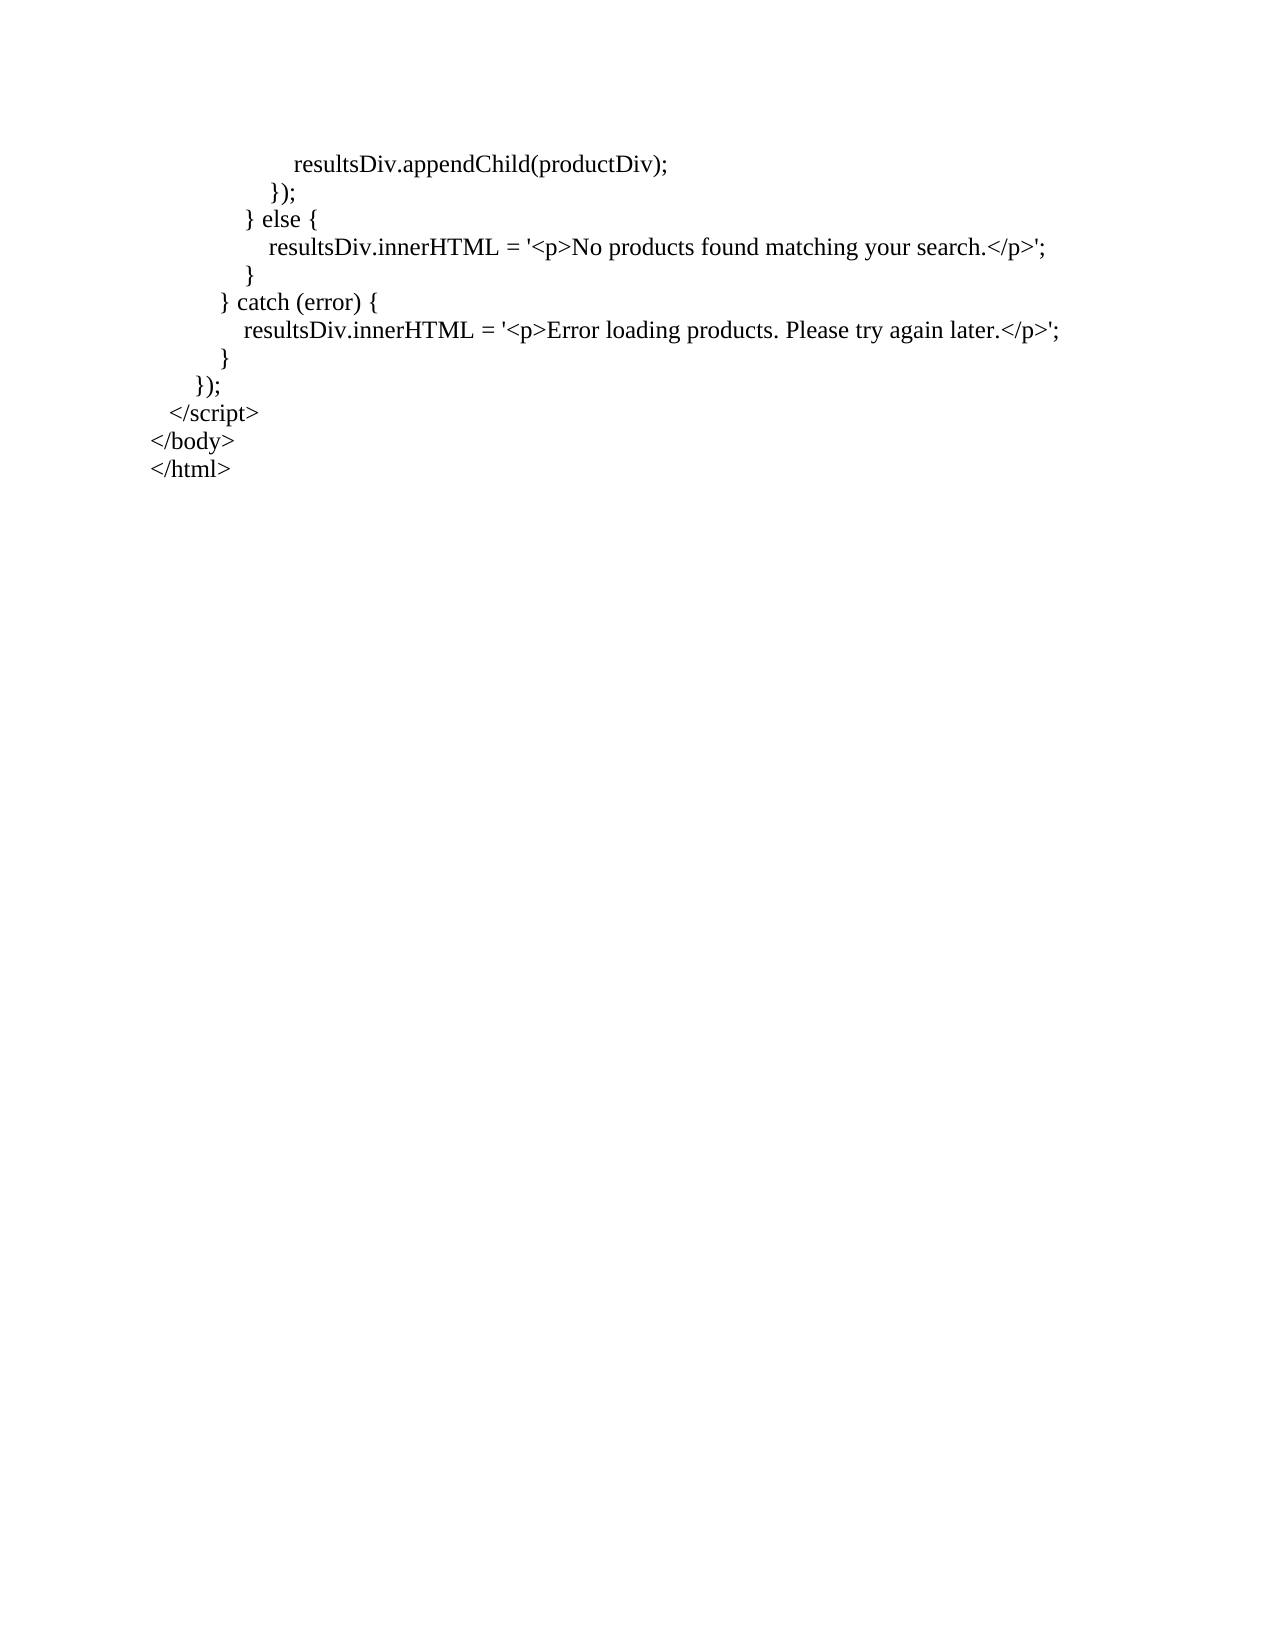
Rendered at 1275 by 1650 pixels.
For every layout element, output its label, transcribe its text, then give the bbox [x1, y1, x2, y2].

text resultsDiv.appendChild(productDiv); }); } else { resultsDiv.innerHTML = '<p>No products found matching your search.</p>'; } } catch (error) { resultsDiv.innerHTML = '<p>Error loading products. Please try again later.</p>'; } }); </script> </body> </html> [150, 150, 1125, 482]
